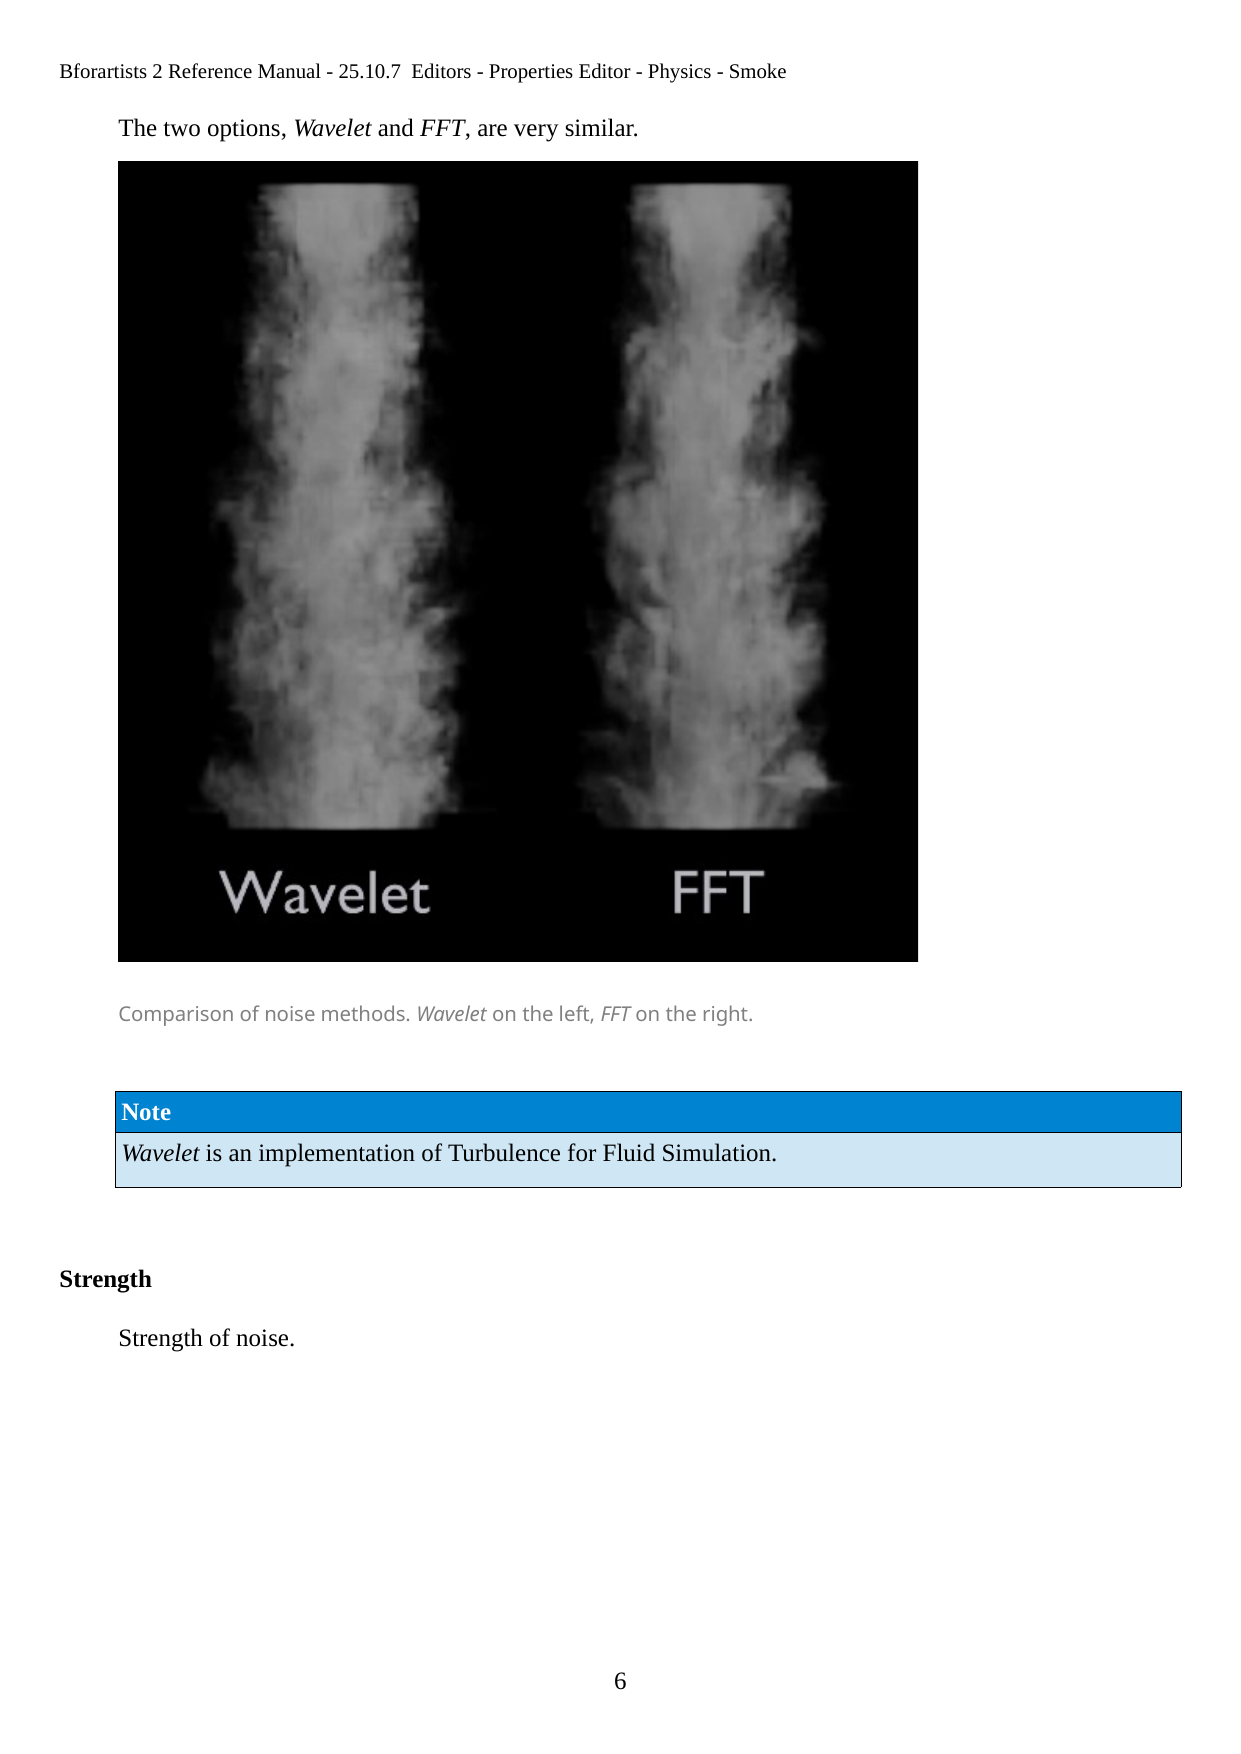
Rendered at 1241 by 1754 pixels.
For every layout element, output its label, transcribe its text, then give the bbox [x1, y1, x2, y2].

table_cell Wavelet is an implementation of Turbulence for Fluid Simulation. [116, 1133, 1181, 1187]
text Strength of noise. [118, 1323, 1181, 1352]
table_header Note [116, 1092, 1181, 1132]
text The two options, Wavelet and FFT, are very similar. [118, 113, 1181, 141]
subtitle Strength [59, 1264, 1181, 1293]
text Comparison of noise methods. Wavelet on the left, FFT on the right. [118, 997, 1181, 1028]
picture [118, 161, 919, 962]
